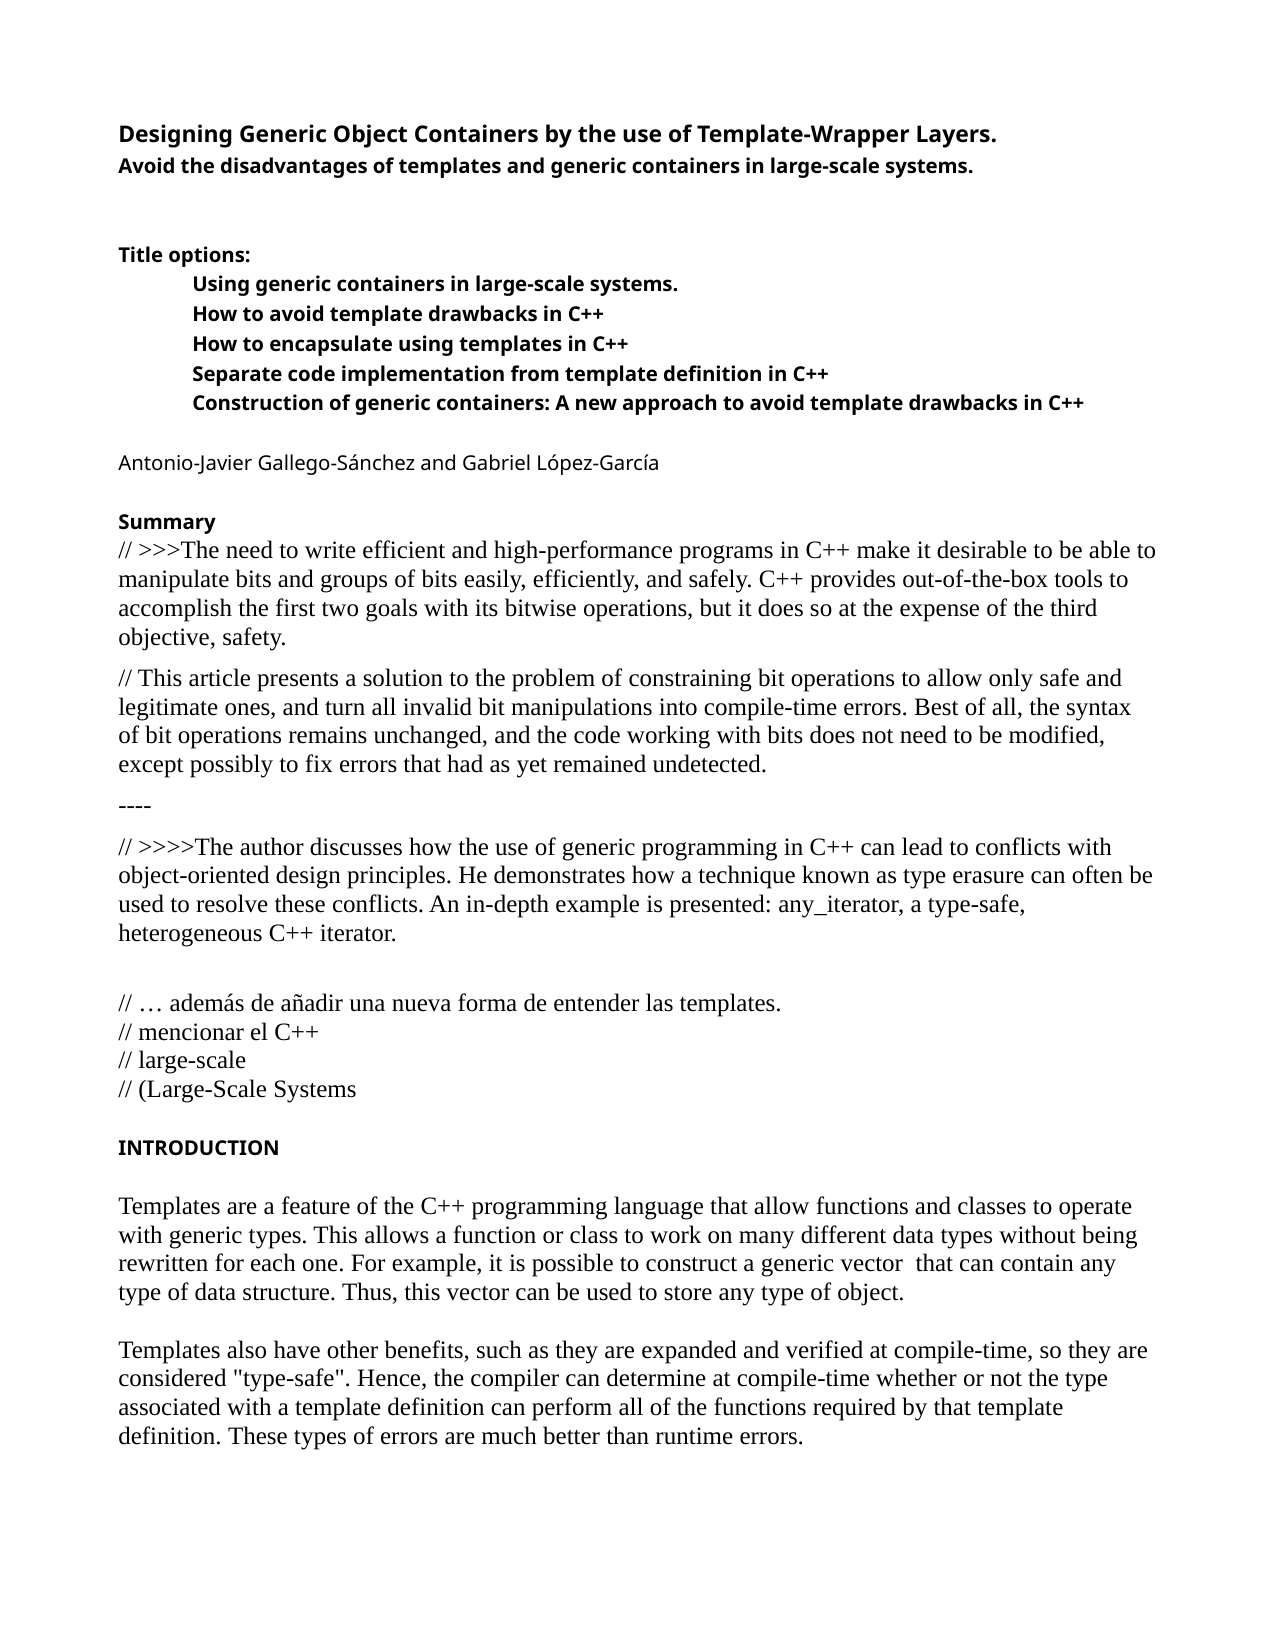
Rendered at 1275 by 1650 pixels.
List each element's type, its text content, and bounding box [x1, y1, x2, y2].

text // mencionar el C++ [118, 1017, 1157, 1045]
text // (Large-Scale Systems [118, 1074, 1157, 1103]
text Title options: [118, 238, 1157, 268]
text How to encapsulate using templates in C++ [118, 327, 1157, 357]
text Separate code implementation from template definition in C++ [118, 357, 1157, 387]
text Templates also have other benefits, such as they are expanded and verified at compile-time, so they are considered "type-safe". Hence, the compiler can determine at compile-time whether or not the type associated with a template definition can perform all of the functions required by that template definition. These types of errors are much better than runtime errors. [118, 1335, 1157, 1450]
text // >>>>The author discusses how the use of generic programming in C++ can lead to conflicts with object-oriented design principles. He demonstrates how a technique known as type erasure can often be used to resolve these conflicts. An in-depth example is presented: any_iterator, a type-safe, heterogeneous C++ iterator. [118, 832, 1157, 947]
text Avoid the disadvantages of templates and generic containers in large-scale systems. [118, 149, 1157, 179]
text How to avoid template drawbacks in C++ [118, 298, 1157, 327]
text // >>>The need to write efficient and high-performance programs in C++ make it desirable to be able to manipulate bits and groups of bits easily, efficiently, and safely. C++ provides out-of-the-box tools to accomplish the first two goals with its bitwise operations, but it does so at the expense of the third objective, safety. [118, 535, 1157, 650]
text Designing Generic Object Containers by the use of Template-Wrapper Layers. [118, 118, 1157, 149]
text ---- [118, 790, 1157, 819]
text // large-scale [118, 1045, 1157, 1074]
text Templates are a feature of the C++ programming language that allow functions and classes to operate with generic types. This allows a function or class to work on many different data types without being rewritten for each one. For example, it is possible to construct a generic vector that can contain any type of data structure. Thus, this vector can be used to store any type of object. [118, 1191, 1157, 1306]
text INTRODUCTION [118, 1132, 1157, 1161]
text Construction of generic containers: A new approach to avoid template drawbacks in C++ [118, 387, 1157, 417]
text Summary [118, 506, 1157, 535]
text // … además de añadir una nueva forma de entender las templates. [118, 988, 1157, 1017]
text Antonio-Javier Gallego-Sánchez and Gabriel López-García [118, 446, 1157, 476]
text Using generic containers in large-scale systems. [118, 268, 1157, 298]
text // This article presents a solution to the problem of constraining bit operations to allow only safe and legitimate ones, and turn all invalid bit manipulations into compile-time errors. Best of all, the syntax of bit operations remains unchanged, and the code working with bits does not need to be modified, except possibly to fix errors that had as yet remained undetected. [118, 663, 1157, 778]
